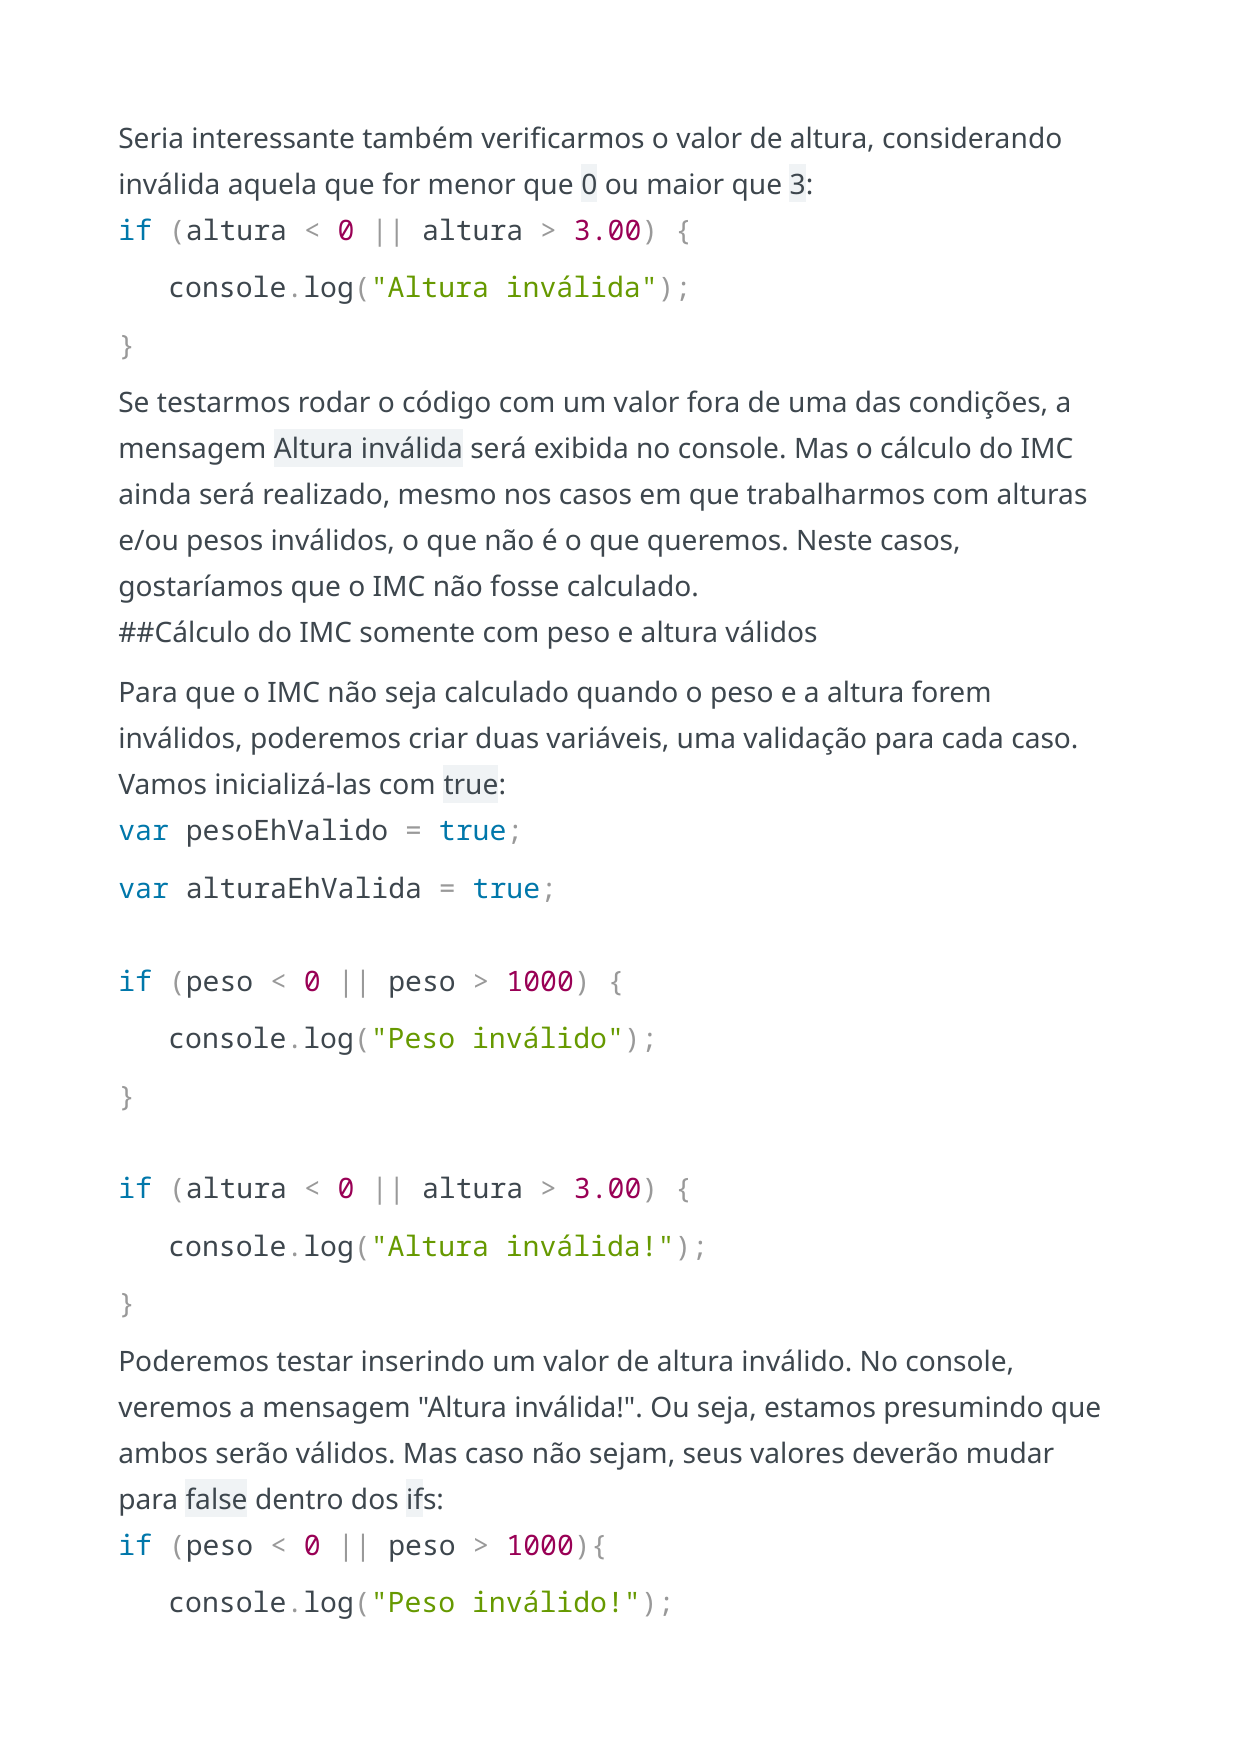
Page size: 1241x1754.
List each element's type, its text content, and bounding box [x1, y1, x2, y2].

text Se testarmos rodar o código com um valor fora de uma das condições, a mensagem Altura inválida será exibida no console. Mas o cálculo do IMC ainda será realizado, mesmo nos casos em que trabalharmos com alturas e/ou pesos inválidos, o que não é o que queremos. Neste casos, gostaríamos que o IMC não fosse calculado. [118, 382, 1122, 604]
text } [118, 1076, 1122, 1114]
text if (altura < 0 || altura > 3.00) { [118, 1169, 1122, 1207]
text ##Cálculo do IMC somente com peso e altura válidos [118, 612, 1122, 651]
text } [118, 1284, 1122, 1322]
text if (peso < 0 || peso > 1000) { [118, 961, 1122, 999]
text console.log("Altura inválida"); [118, 267, 1122, 306]
text if (altura < 0 || altura > 3.00) { [118, 210, 1122, 248]
text } [118, 325, 1122, 363]
text Para que o IMC não seja calculado quando o peso e a altura forem inválidos, poderemos criar duas variáveis, uma validação para cada caso. Vamos inicializá-las com true: [118, 673, 1122, 803]
text Seria interessante também verificarmos o valor de altura, considerando inválida aquela que for menor que 0 ou maior que 3: [118, 118, 1122, 202]
text console.log("Altura inválida!"); [118, 1226, 1122, 1265]
text var alturaEhValida = true; [118, 868, 1122, 906]
text var pesoEhValido = true; [118, 811, 1122, 849]
text if (peso < 0 || peso > 1000){ [118, 1525, 1122, 1563]
text console.log("Peso inválido"); [118, 1018, 1122, 1057]
text Poderemos testar inserindo um valor de altura inválido. No console, veremos a mensagem "Altura inválida!". Ou seja, estamos presumindo que ambos serão válidos. Mas caso não sejam, seus valores deverão mudar para false dentro dos ifs: [118, 1341, 1122, 1517]
text console.log("Peso inválido!"); [118, 1583, 1122, 1621]
